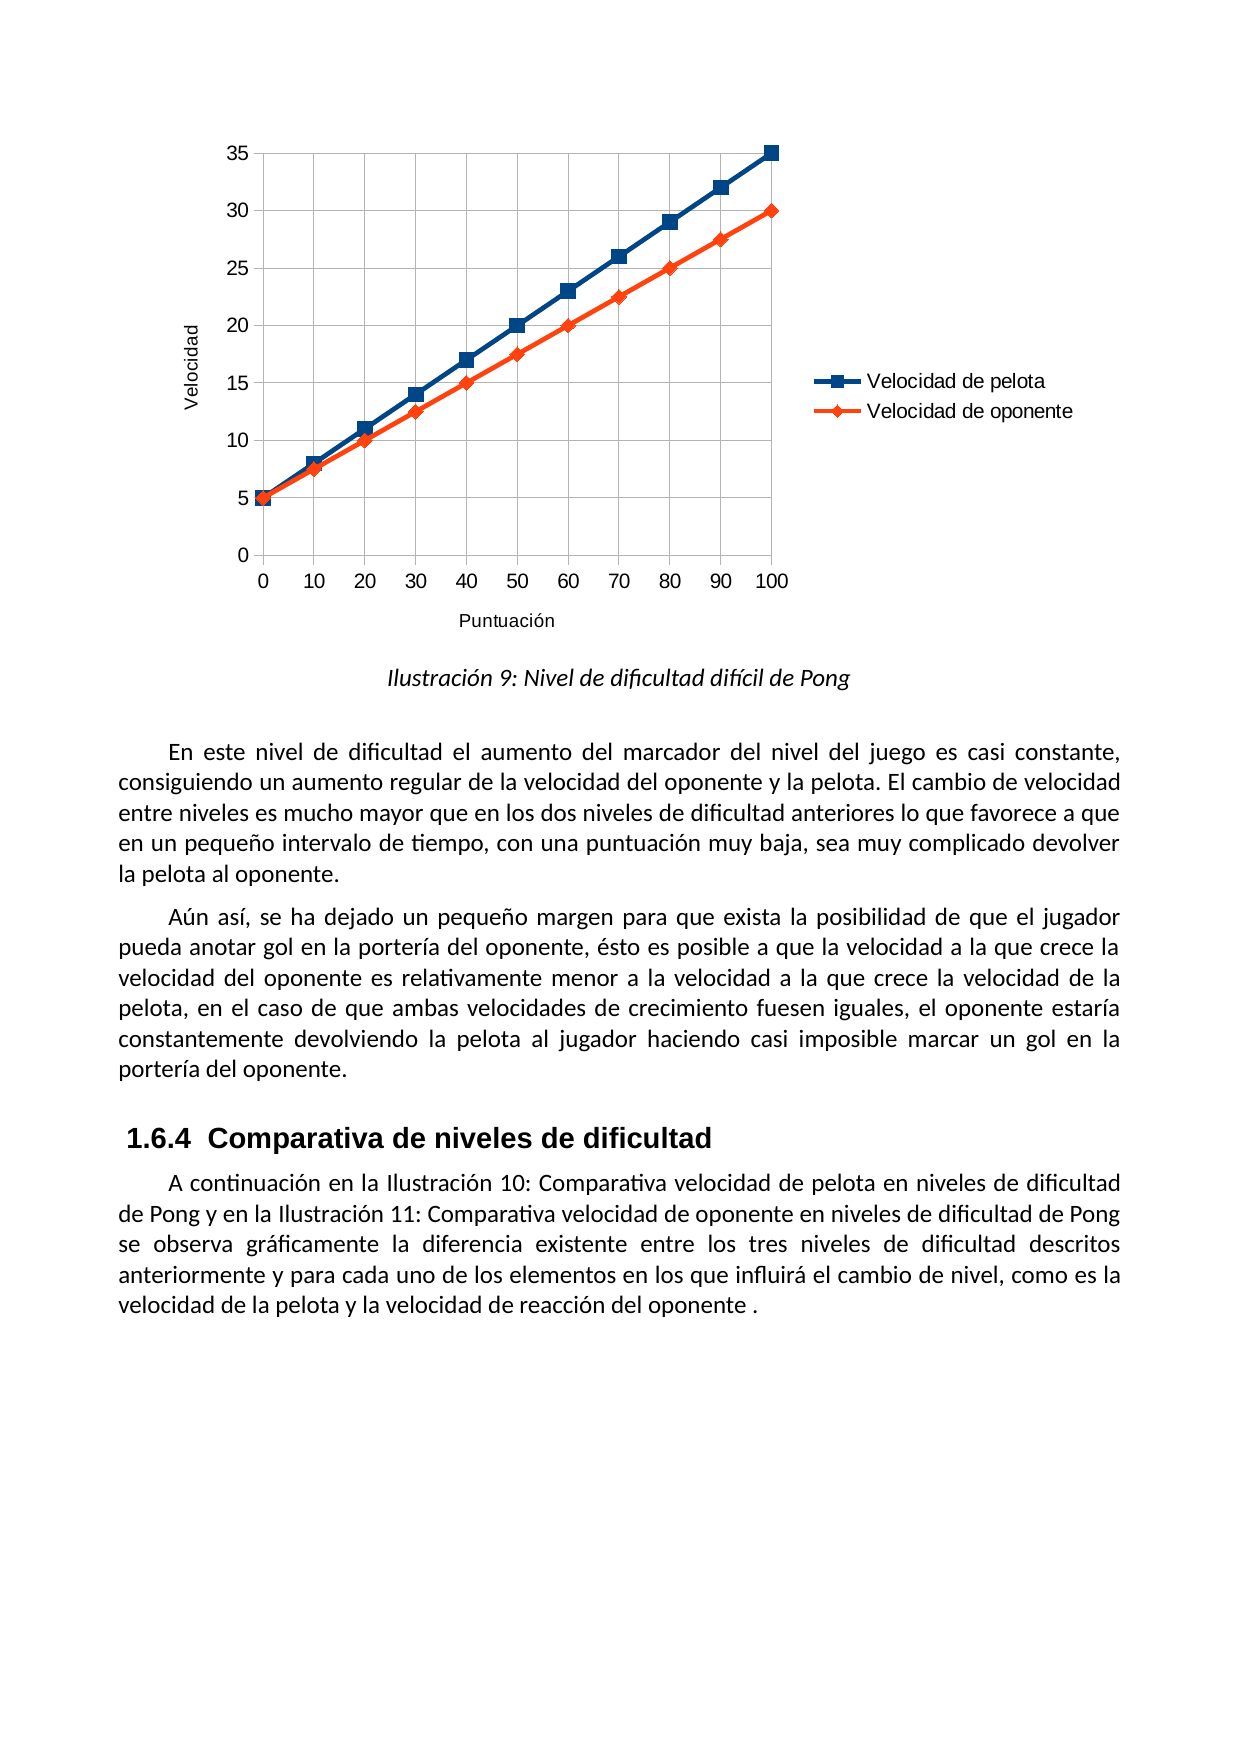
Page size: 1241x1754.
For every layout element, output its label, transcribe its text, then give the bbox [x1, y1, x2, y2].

subtitle Comparativa de niveles de dificultad [118, 1121, 1122, 1155]
text Ilustración 9: Nivel de dificultad difícil de Pong [148, 663, 1092, 693]
text A continuación en la Ilustración 10: Comparativa velocidad de pelota en niveles de dificultad de Pong y en la Ilustración 11: Comparativa velocidad de oponente en niveles de dificultad de Pong se observa gráficamente la diferencia existente entre los tres niveles de dificultad descritos anteriormente y para cada uno de los elementos en los que influirá el cambio de nivel, como es la velocidad de la pelota y la velocidad de reacción del oponente . [118, 1167, 1122, 1320]
text Aún así, se ha dejado un pequeño margen para que exista la posibilidad de que el jugador pueda anotar gol en la portería del oponente, ésto es posible a que la velocidad a la que crece la velocidad del oponente es relativamente menor a la velocidad a la que crece la velocidad de la pelota, en el caso de que ambas velocidades de crecimiento fuesen iguales, el oponente estaría constantemente devolviendo la pelota al jugador haciendo casi imposible marcar un gol en la portería del oponente. [118, 901, 1122, 1084]
text En este nivel de dificultad el aumento del marcador del nivel del juego es casi constante, consiguiendo un aumento regular de la velocidad del oponente y la pelota. El cambio de velocidad entre niveles es mucho mayor que en los dos niveles de dificultad anteriores lo que favorece a que en un pequeño intervalo de tiempo, con una puntuación muy baja, sea muy complicado devolver la pelota al oponente. [118, 736, 1122, 888]
